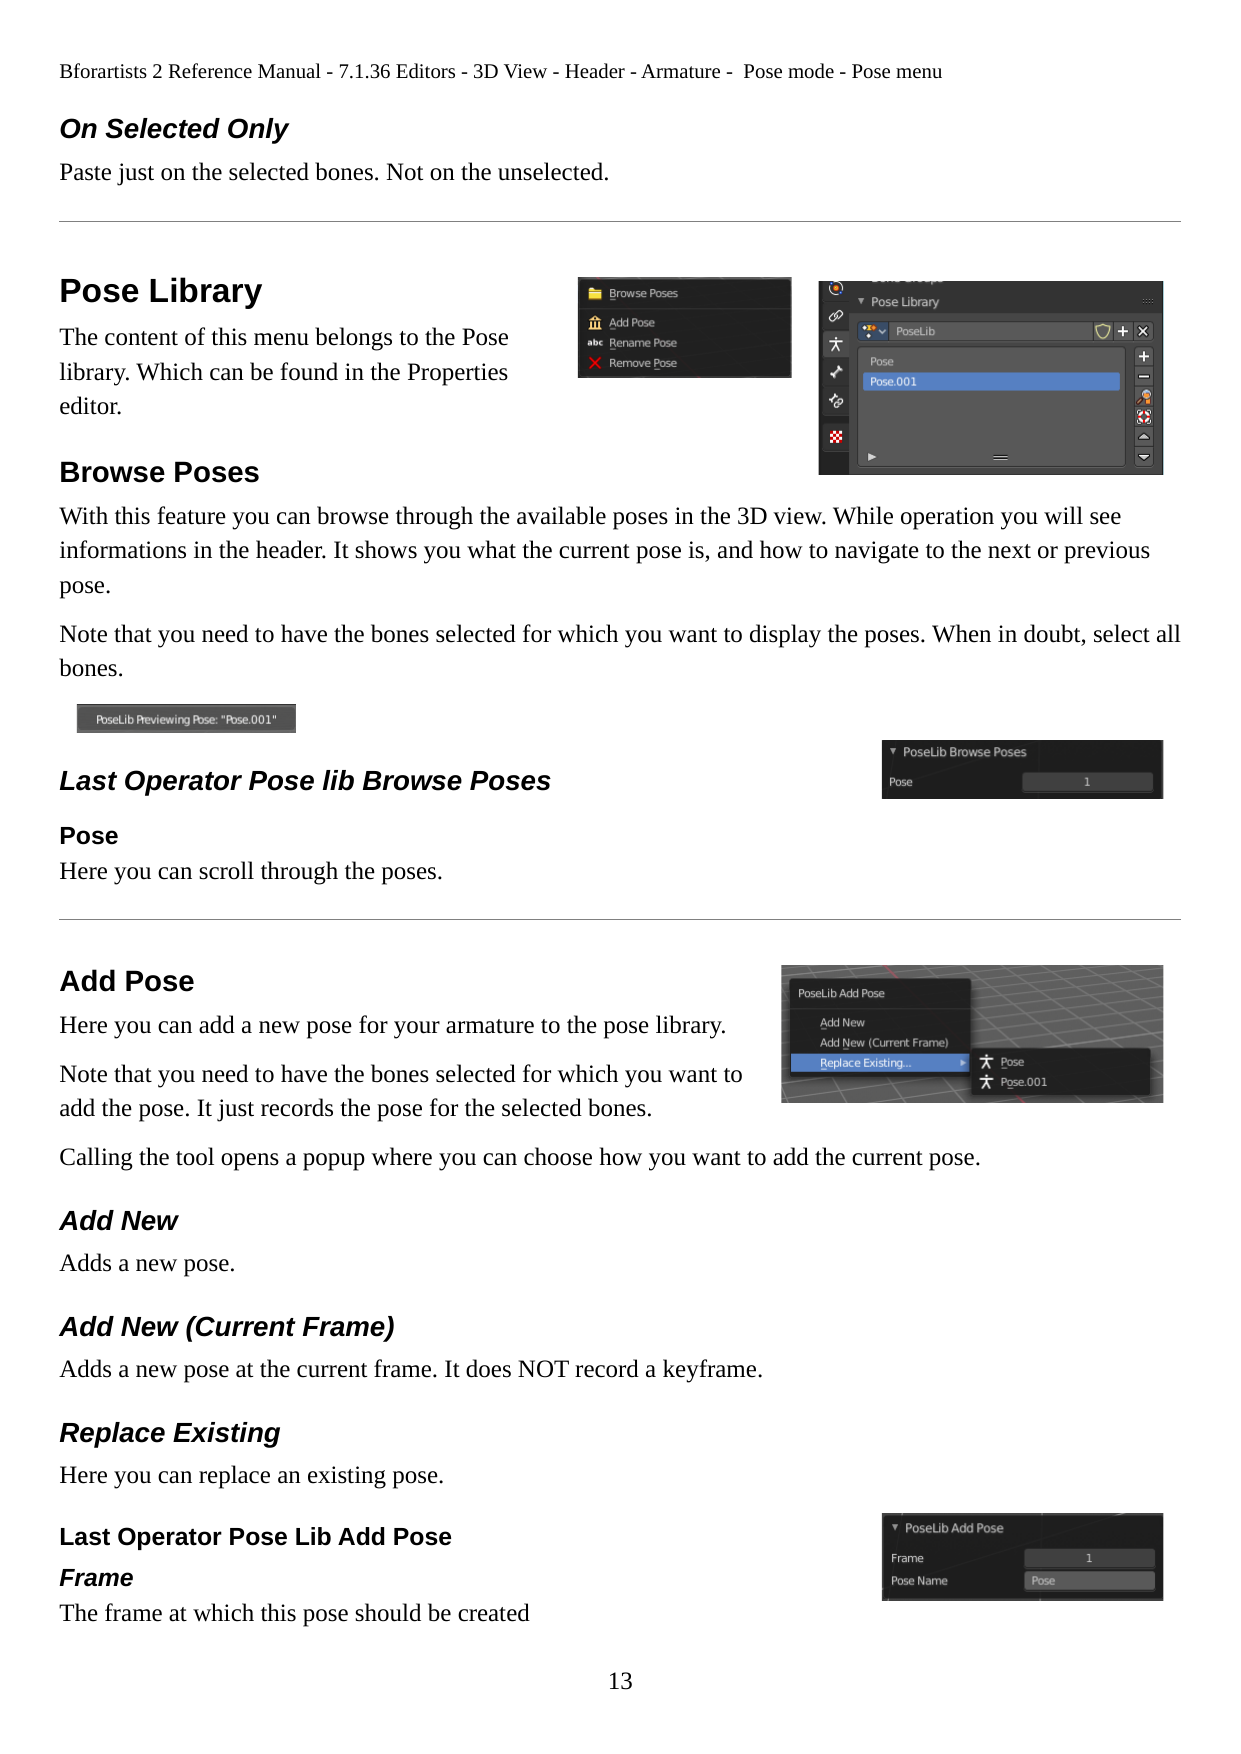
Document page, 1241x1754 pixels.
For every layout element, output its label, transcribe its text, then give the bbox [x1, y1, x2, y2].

subtitle Frame [59, 1563, 881, 1591]
text Here you can add a new pose for your armature to the pose library. [59, 1010, 781, 1039]
subtitle Replace Existing [59, 1416, 1181, 1448]
subtitle Add New [59, 1204, 1181, 1236]
picture [76, 704, 296, 733]
text Note that you need to have the bones selected for which you want to display the poses. When in doubt, select all bones. [59, 619, 1181, 682]
picture [781, 965, 1164, 1103]
picture [577, 277, 792, 378]
subtitle Pose [59, 821, 1181, 849]
text Adds a new pose. [59, 1248, 1181, 1277]
text Here you can scroll through the poses. [59, 856, 1181, 884]
subtitle Last Operator Pose Lib Add Pose [59, 1522, 881, 1550]
picture [818, 281, 1164, 475]
text The frame at which this pose should be created [59, 1598, 1181, 1626]
text Calling the tool opens a popup where you can choose how you want to add the current pose. [59, 1142, 1181, 1171]
text Note that you need to have the bones selected for which you want to add the pose. It just records the pose for the selected bones. [59, 1059, 1181, 1122]
subtitle Last Operator Pose lib Browse Poses [59, 764, 881, 796]
text The content of this menu belongs to the Pose library. Which can be found in the Properties editor. [59, 322, 818, 420]
text Paste just on the selected bones. Not on the unselected. [59, 157, 1181, 186]
subtitle Add Pose [59, 964, 1181, 997]
subtitle Add New (Current Frame) [59, 1310, 1181, 1342]
picture [881, 740, 1164, 799]
subtitle Browse Poses [59, 455, 1181, 488]
text Adds a new pose at the current frame. It does NOT record a keyframe. [59, 1354, 1181, 1383]
subtitle Pose Library [59, 271, 1181, 310]
text Here you can replace an existing pose. [59, 1460, 1181, 1489]
subtitle On Selected Only [59, 113, 1181, 144]
subtitle [1164, 1563, 1181, 1591]
text With this feature you can browse through the available poses in the 3D view. While operation you will see informations in the header. It shows you what the current pose is, and how to navigate to the next or previous pose. [59, 501, 1181, 599]
picture [881, 1513, 1164, 1601]
